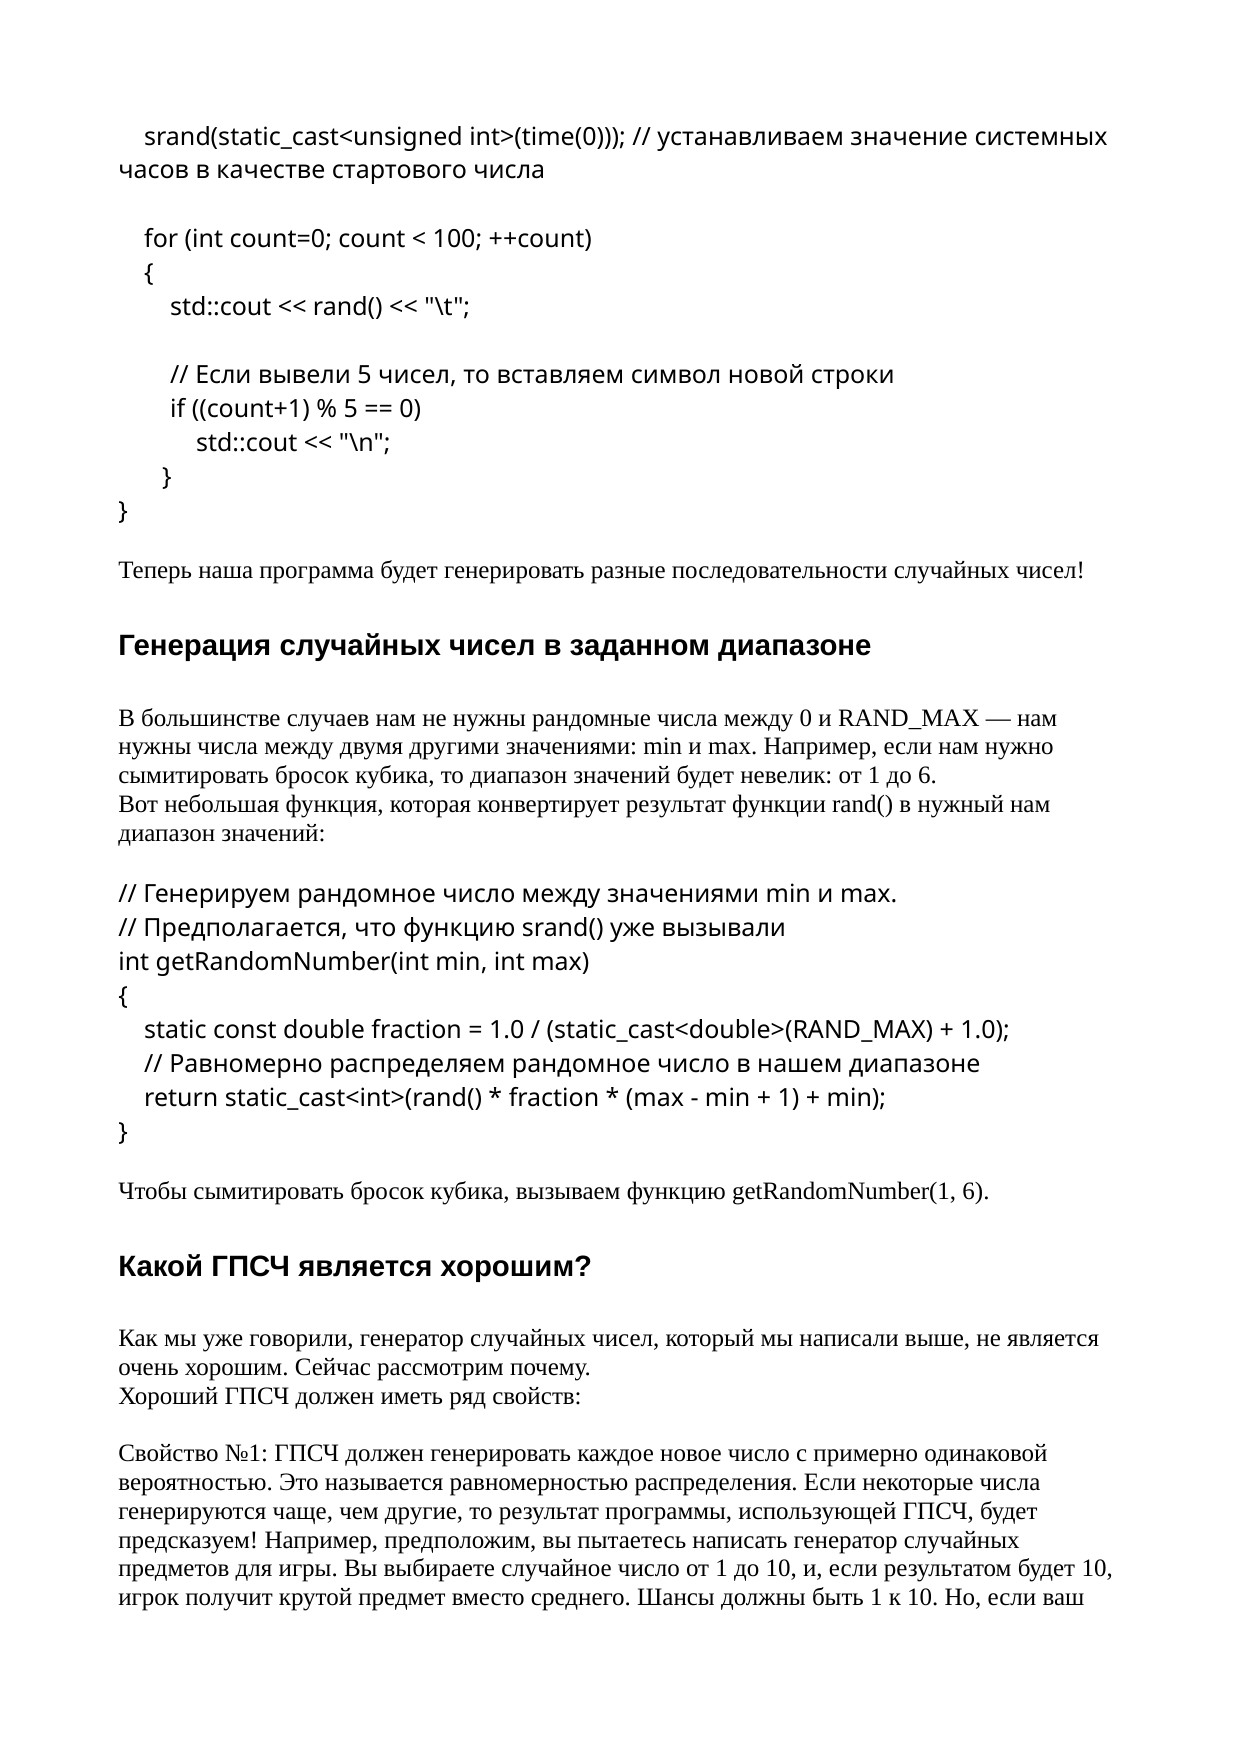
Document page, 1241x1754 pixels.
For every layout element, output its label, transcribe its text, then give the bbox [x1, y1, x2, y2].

text if ((count+1) % 5 == 0) [118, 391, 1122, 425]
text for (int count=0; count < 100; ++count) [118, 220, 1122, 254]
text Чтобы сымитировать бросок кубика, вызываем функцию getRandomNumber(1, 6). [118, 1176, 1122, 1205]
text } [118, 1114, 1122, 1148]
text int getRandomNumber(int min, int max) [118, 943, 1122, 977]
subtitle Какой ГПСЧ является хорошим? [118, 1248, 1122, 1282]
text return static_cast<int>(rand() * fraction * (max - min + 1) + min); [118, 1079, 1122, 1114]
text Свойство №1: ГПСЧ должен генерировать каждое новое число с примерно одинаковой вероятностью. Это называется равномерностью распределения. Если некоторые числа генерируются чаще, чем другие, то результат программы, использующей ГПСЧ, будет предсказуем! Например, предположим, вы пытаетесь написать генератор случайных предметов для игры. Вы выбираете случайное число от 1 до 10, и, если результатом будет 10, игрок получит крутой предмет вместо среднего. Шансы должны быть 1 к 10. Но, если ваш [118, 1438, 1122, 1611]
text Хороший ГПСЧ должен иметь ряд свойств: [118, 1381, 1122, 1410]
text Теперь наша программа будет генерировать разные последовательности случайных чисел! [118, 556, 1122, 584]
text } [118, 493, 1122, 527]
text { [118, 977, 1122, 1011]
text static const double fraction = 1.0 / (static_cast<double>(RAND_MAX) + 1.0); [118, 1011, 1122, 1046]
text // Предполагается, что функцию srand() уже вызывали [118, 909, 1122, 943]
text Вот небольшая функция, которая конвертирует результат функции rand() в нужный нам диапазон значений: [118, 789, 1122, 846]
text srand(static_cast<unsigned int>(time(0))); // устанавливаем значение системных часов в качестве стартового числа [118, 118, 1122, 186]
text В большинстве случаев нам не нужны рандомные числа между 0 и RAND_MAX — нам нужны числа между двумя другими значениями: min и max. Например, если нам нужно сымитировать бросок кубика, то диапазон значений будет невелик: от 1 до 6. [118, 703, 1122, 789]
text std::cout << rand() << "\t"; [118, 288, 1122, 322]
text } [118, 459, 1122, 493]
text // Равномерно распределяем рандомное число в нашем диапазоне [118, 1046, 1122, 1079]
text Как мы уже говорили, генератор случайных чисел, который мы написали выше, не является очень хорошим. Сейчас рассмотрим почему. [118, 1323, 1122, 1381]
text // Генерируем рандомное число между значениями min и max. [118, 875, 1122, 909]
text std::cout << "\n"; [118, 425, 1122, 459]
text // Если вывели 5 чисел, то вставляем символ новой строки [118, 357, 1122, 391]
subtitle Генерация случайных чисел в заданном диапазоне [118, 628, 1122, 661]
text { [118, 254, 1122, 288]
